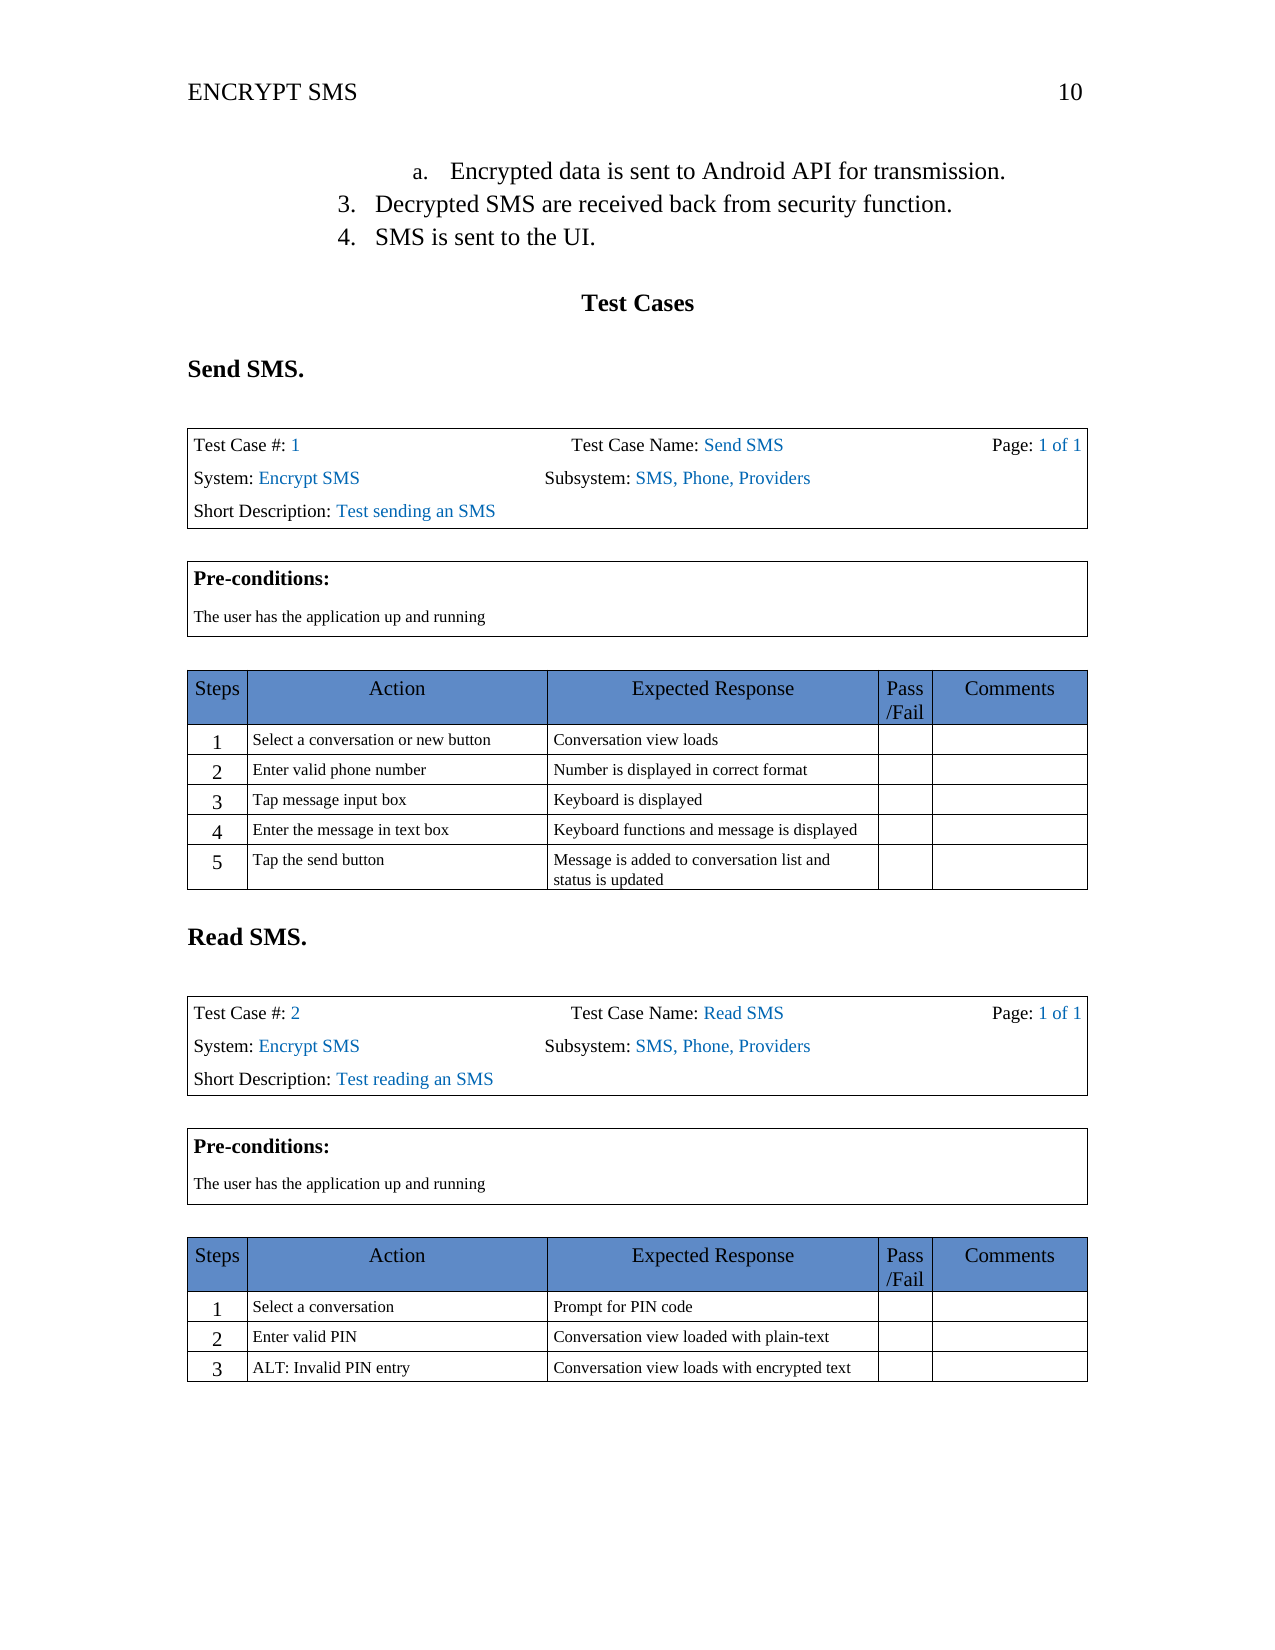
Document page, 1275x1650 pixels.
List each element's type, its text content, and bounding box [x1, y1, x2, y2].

table_cell Enter valid phone number [248, 755, 547, 784]
table_header Action [248, 1238, 547, 1291]
subtitle Test Cases [187, 288, 1087, 317]
table_cell System: Encrypt SMS [188, 461, 394, 494]
table_header Test Case #: 1 [188, 429, 394, 461]
table_cell [961, 461, 1087, 494]
table_cell Conversation view loads [548, 725, 878, 754]
table_cell Subsystem: SMS, Phone, Providers [394, 1029, 961, 1062]
table_cell Keyboard is displayed [548, 785, 878, 814]
table_cell [879, 1292, 932, 1321]
table_cell Select a conversation [248, 1292, 547, 1321]
table_cell Select a conversation or new button [248, 725, 547, 754]
table_cell Conversation view loads with encrypted text [548, 1352, 878, 1381]
table_header Pre-conditions: [188, 562, 1087, 601]
subtitle Send SMS. [187, 354, 1087, 383]
table_cell [933, 845, 1087, 888]
table_cell Short Description: Test sending an SMS [188, 494, 1087, 527]
table_cell Enter the message in text box [248, 815, 547, 844]
table_cell [879, 1322, 932, 1351]
table_cell Enter valid PIN [248, 1322, 547, 1351]
table_cell 5 [188, 845, 247, 888]
table_header Expected Response [548, 1238, 878, 1291]
table_cell System: Encrypt SMS [188, 1029, 394, 1062]
list Encrypted data is sent to Android API for transmission. [412, 156, 1087, 185]
table_cell Message is added to conversation list and status is updated [548, 845, 878, 888]
table_cell The user has the application up and running [188, 601, 1087, 636]
table_cell [879, 785, 932, 814]
list Decrypted SMS are received back from security function. [337, 189, 1087, 218]
table_cell [933, 1292, 1087, 1321]
table_header Comments [933, 671, 1087, 724]
table_cell [879, 725, 932, 754]
table_cell [933, 785, 1087, 814]
table_cell [961, 1029, 1087, 1062]
table_cell [933, 815, 1087, 844]
table_header Test Case Name: Read SMS [394, 997, 961, 1029]
table_header Page: 1 of 1 [961, 997, 1087, 1029]
table_cell [879, 845, 932, 888]
table_cell 2 [188, 1322, 247, 1351]
table_cell ALT: Invalid PIN entry [248, 1352, 547, 1381]
table_header Steps [188, 671, 247, 724]
subtitle Read SMS. [187, 922, 1087, 950]
table_cell Tap the send button [248, 845, 547, 888]
table_cell [933, 755, 1087, 784]
table_header Pass/Fail [879, 671, 932, 724]
table_header Pass/Fail [879, 1238, 932, 1291]
table_cell 1 [188, 1292, 247, 1321]
table_cell [933, 1322, 1087, 1351]
table_cell Prompt for PIN code [548, 1292, 878, 1321]
table_cell 3 [188, 785, 247, 814]
table_cell [933, 1352, 1087, 1381]
table_header Page: 1 of 1 [961, 429, 1087, 461]
list SMS is sent to the UI. [337, 222, 1087, 251]
table_cell [879, 1352, 932, 1381]
table_cell Conversation view loaded with plain-text [548, 1322, 878, 1351]
table_cell Number is displayed in correct format [548, 755, 878, 784]
table_cell 2 [188, 755, 247, 784]
table_cell The user has the application up and running [188, 1169, 1087, 1204]
table_header Pre-conditions: [188, 1129, 1087, 1168]
table_cell Tap message input box [248, 785, 547, 814]
table_cell Short Description: Test reading an SMS [188, 1062, 1087, 1095]
table_cell 3 [188, 1352, 247, 1381]
table_cell [933, 725, 1087, 754]
table_header Action [248, 671, 547, 724]
table_cell Subsystem: SMS, Phone, Providers [394, 461, 961, 494]
table_cell 4 [188, 815, 247, 844]
table_header Comments [933, 1238, 1087, 1291]
table_header Expected Response [548, 671, 878, 724]
table_cell [879, 815, 932, 844]
table_cell 1 [188, 725, 247, 754]
table_header Test Case #: 2 [188, 997, 394, 1029]
table_cell Keyboard functions and message is displayed [548, 815, 878, 844]
table_cell [879, 755, 932, 784]
table_header Steps [188, 1238, 247, 1291]
table_header Test Case Name: Send SMS [394, 429, 961, 461]
